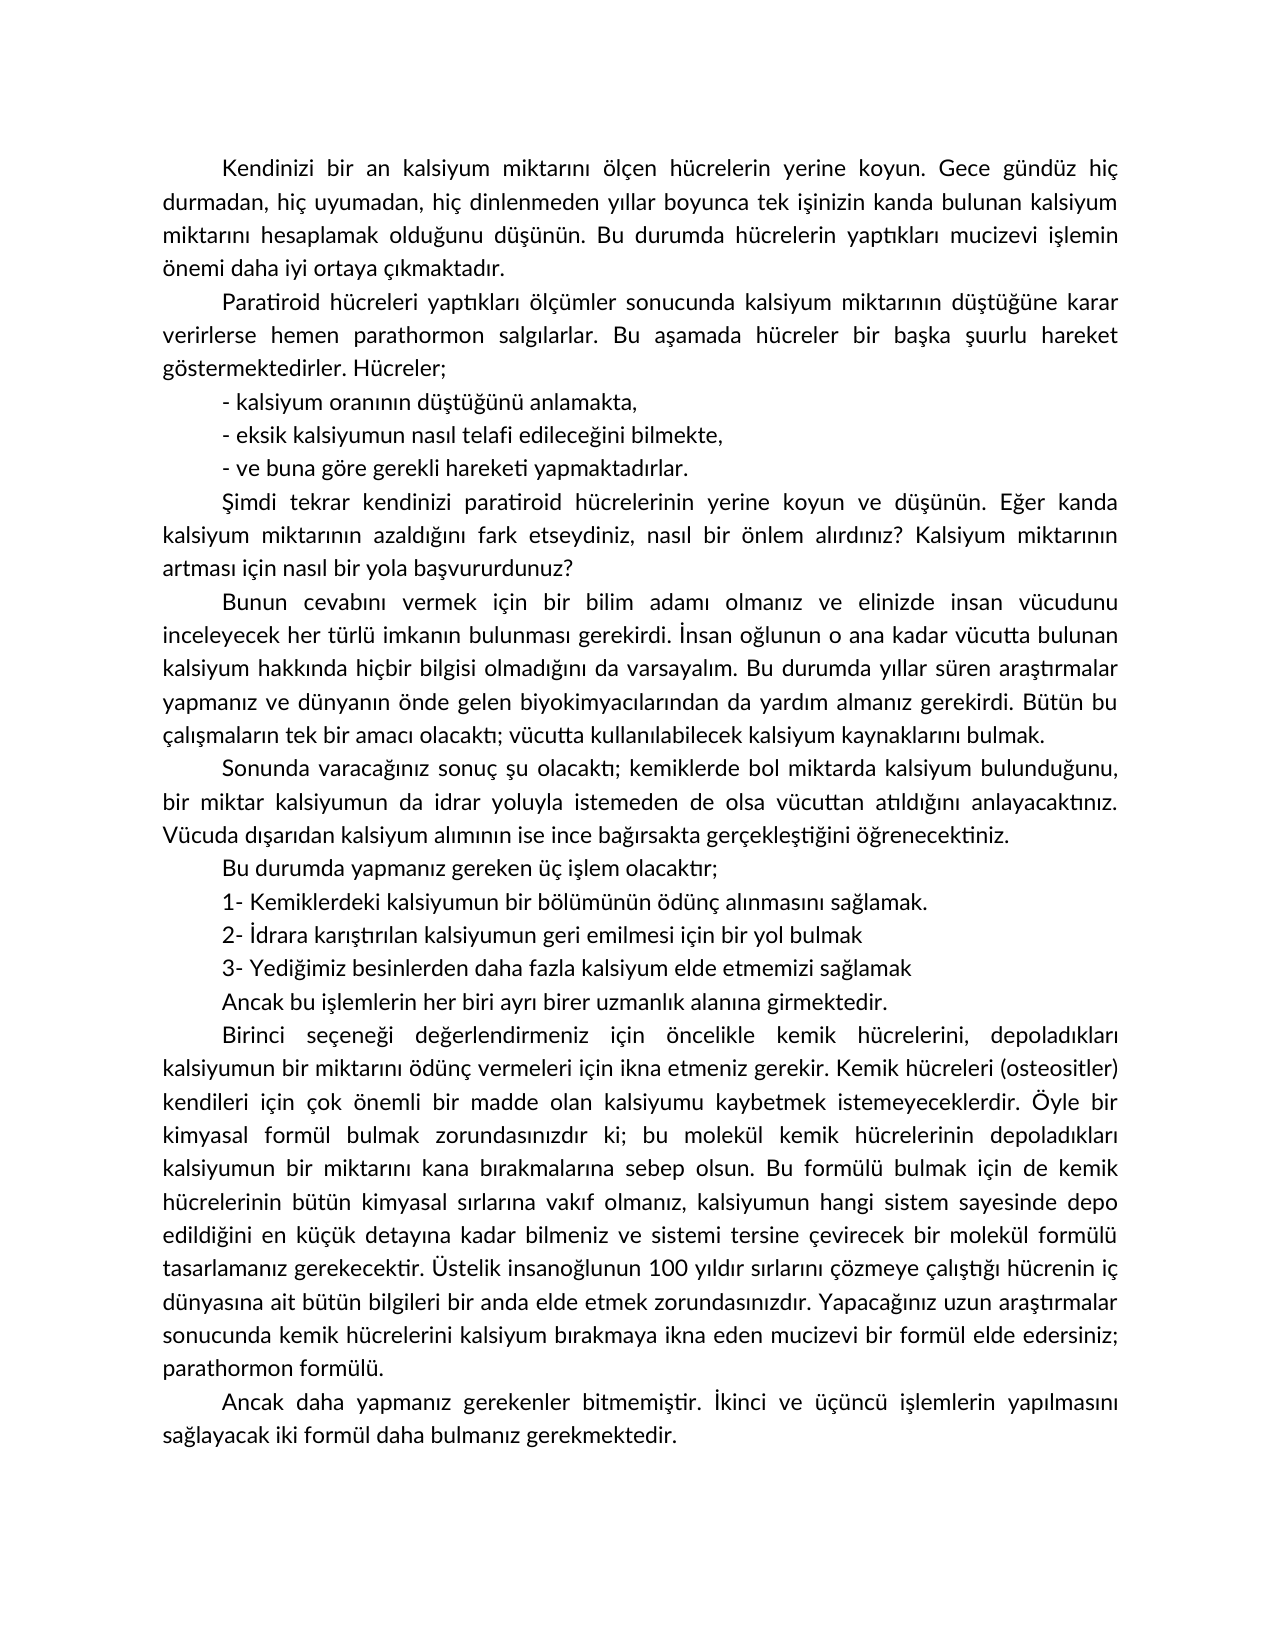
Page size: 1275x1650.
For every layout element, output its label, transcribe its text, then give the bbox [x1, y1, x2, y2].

text Paratiroid hücreleri yaptıkları ölçümler sonucunda kalsiyum miktarının düştüğüne karar verirlerse hemen parathormon salgılarlar. Bu aşamada hücreler bir başka şuurlu hareket göstermektedirler. Hücreler; [162, 283, 1119, 383]
text Ancak bu işlemlerin her biri ayrı birer uzmanlık alanına girmektedir. [162, 983, 1119, 1017]
text Şimdi tekrar kendinizi paratiroid hücrelerinin yerine koyun ve düşünün. Eğer kanda kalsiyum miktarının azaldığını fark etseydiniz, nasıl bir önlem alırdınız? Kalsiyum miktarının artması için nasıl bir yola başvururdunuz? [162, 483, 1119, 583]
text Bu durumda yapmanız gereken üç işlem olacaktır; [162, 850, 1119, 883]
text - eksik kalsiyumun nasıl telafi edileceğini bilmekte, [162, 417, 1119, 450]
text 2- İdrara karıştırılan kalsiyumun geri emilmesi için bir yol bulmak [162, 917, 1119, 950]
text Birinci seçeneği değerlendirmeniz için öncelikle kemik hücrelerini, depoladıkları kalsiyumun bir miktarını ödünç vermeleri için ikna etmeniz gerekir. Kemik hücreleri (osteositler) kendileri için çok önemli bir madde olan kalsiyumu kaybetmek istemeyeceklerdir. Öyle bir kimyasal formül bulmak zorundasınızdır ki; bu molekül kemik hücrelerinin depoladıkları kalsiyumun bir miktarını kana bırakmalarına sebep olsun. Bu formülü bulmak için de kemik hücrelerinin bütün kimyasal sırlarına vakıf olmanız, kalsiyumun hangi sistem sayesinde depo edildiğini en küçük detayına kadar bilmeniz ve sistemi tersine çevirecek bir molekül formülü tasarlamanız gerekecektir. Üstelik insanoğlunun 100 yıldır sırlarını çözmeye çalıştığı hücrenin iç dünyasına ait bütün bilgileri bir anda elde etmek zorundasınızdır. Yapacağınız uzun araştırmalar sonucunda kemik hücrelerini kalsiyum bırakmaya ikna eden mucizevi bir formül elde edersiniz; parathormon formülü. [162, 1017, 1119, 1383]
text 1- Kemiklerdeki kalsiyumun bir bölümünün ödünç alınmasını sağlamak. [162, 883, 1119, 917]
text Kendinizi bir an kalsiyum miktarını ölçen hücrelerin yerine koyun. Gece gündüz hiç durmadan, hiç uyumadan, hiç dinlenmeden yıllar boyunca tek işinizin kanda bulunan kalsiyum miktarını hesaplamak olduğunu düşünün. Bu durumda hücrelerin yaptıkları mucizevi işlemin önemi daha iyi ortaya çıkmaktadır. [162, 150, 1119, 283]
text - kalsiyum oranının düştüğünü anlamakta, [162, 383, 1119, 417]
text Bunun cevabını vermek için bir bilim adamı olmanız ve elinizde insan vücudunu inceleyecek her türlü imkanın bulunması gerekirdi. İnsan oğlunun o ana kadar vücutta bulunan kalsiyum hakkında hiçbir bilgisi olmadığını da varsayalım. Bu durumda yıllar süren araştırmalar yapmanız ve dünyanın önde gelen biyokimyacılarından da yardım almanız gerekirdi. Bütün bu çalışmaların tek bir amacı olacaktı; vücutta kullanılabilecek kalsiyum kaynaklarını bulmak. [162, 583, 1119, 750]
text Ancak daha yapmanız gerekenler bitmemiştir. İkinci ve üçüncü işlemlerin yapılmasını sağlayacak iki formül daha bulmanız gerekmektedir. [162, 1383, 1119, 1450]
text Sonunda varacağınız sonuç şu olacaktı; kemiklerde bol miktarda kalsiyum bulunduğunu, bir miktar kalsiyumun da idrar yoluyla istemeden de olsa vücuttan atıldığını anlayacaktınız. Vücuda dışarıdan kalsiyum alımının ise ince bağırsakta gerçekleştiğini öğrenecektiniz. [162, 750, 1119, 850]
text - ve buna göre gerekli hareketi yapmaktadırlar. [162, 450, 1119, 483]
text 3- Yediğimiz besinlerden daha fazla kalsiyum elde etmemizi sağlamak [162, 950, 1119, 983]
